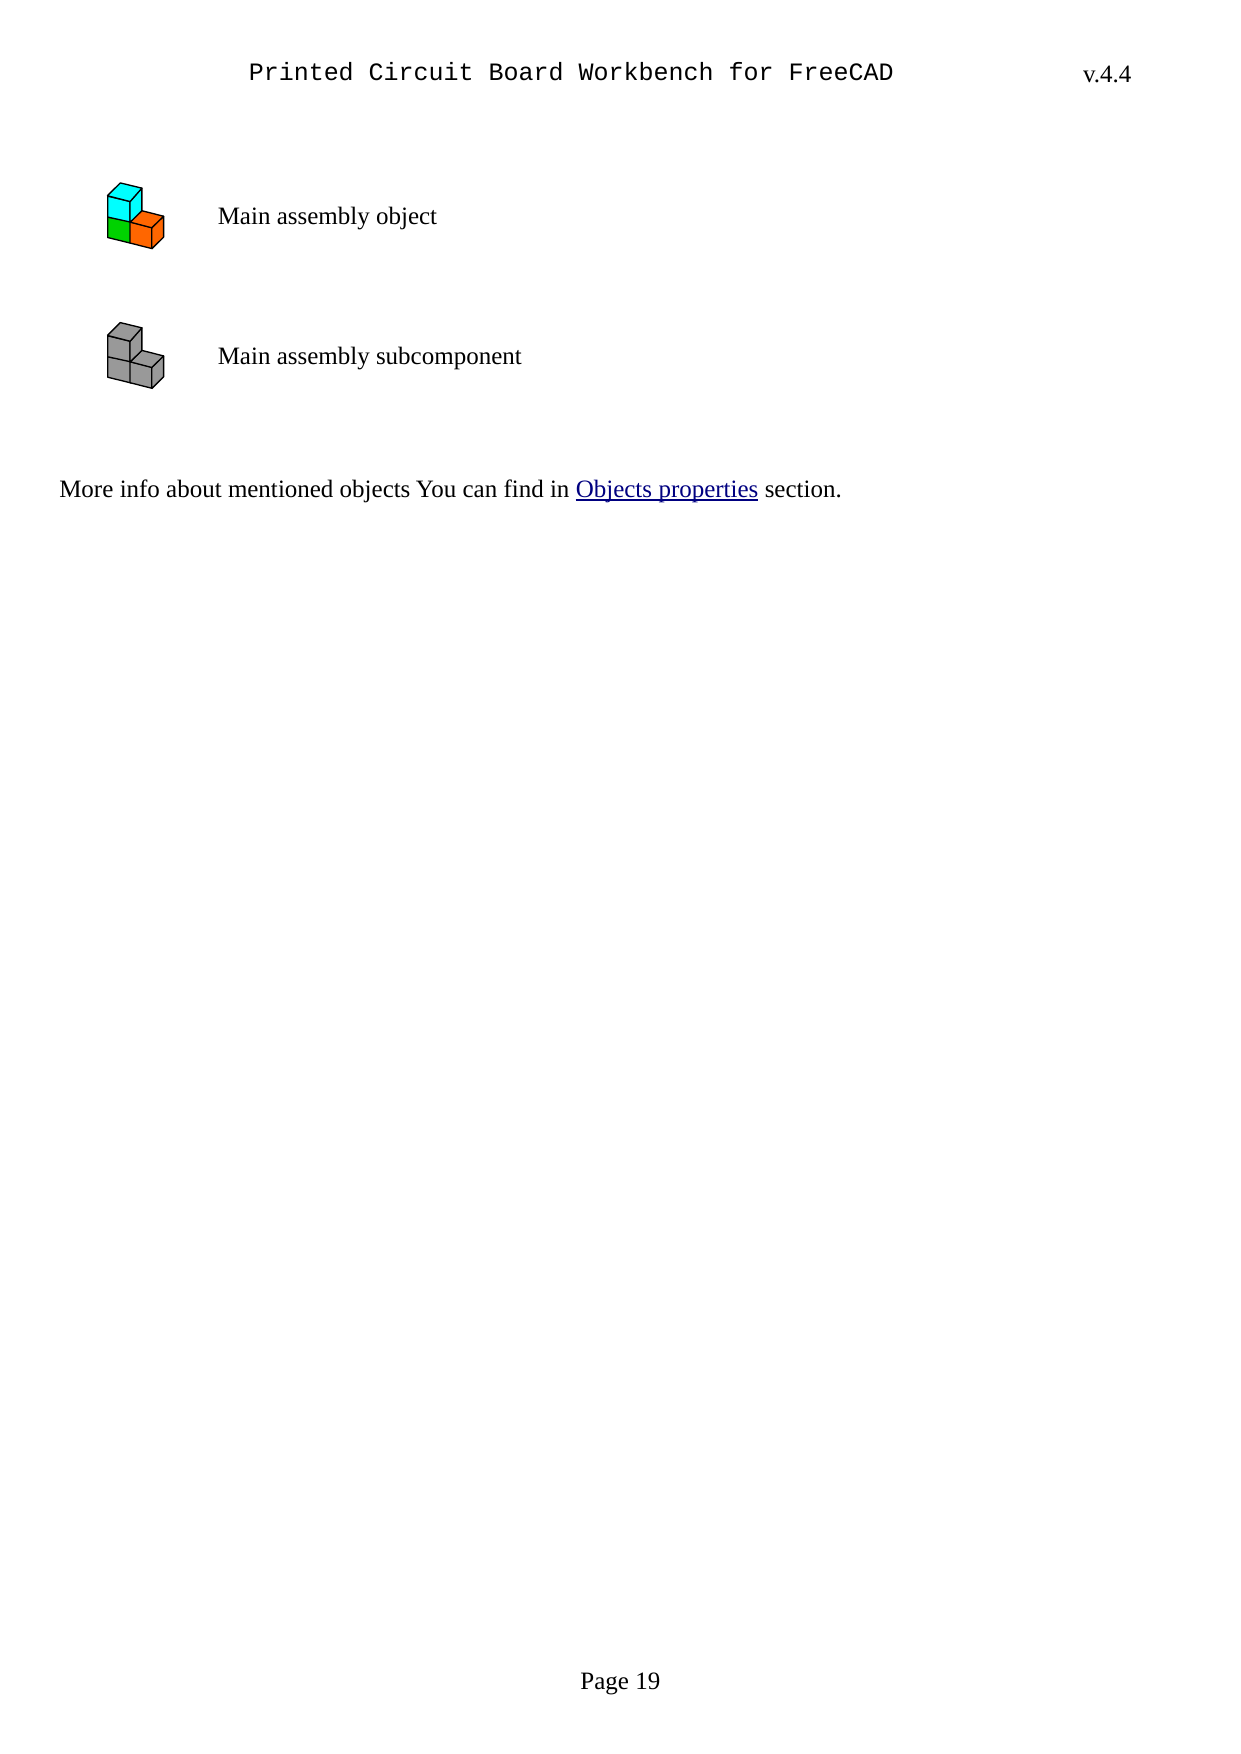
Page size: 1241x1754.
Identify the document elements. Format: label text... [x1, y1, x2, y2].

table_cell Main assembly object [212, 146, 807, 286]
table_cell [59, 286, 212, 425]
table_header [807, 146, 1181, 425]
text More info about mentioned objects You can find in Objects properties section. [59, 474, 1181, 503]
table_cell [59, 146, 212, 286]
table_cell Main assembly subcomponent [212, 286, 807, 425]
